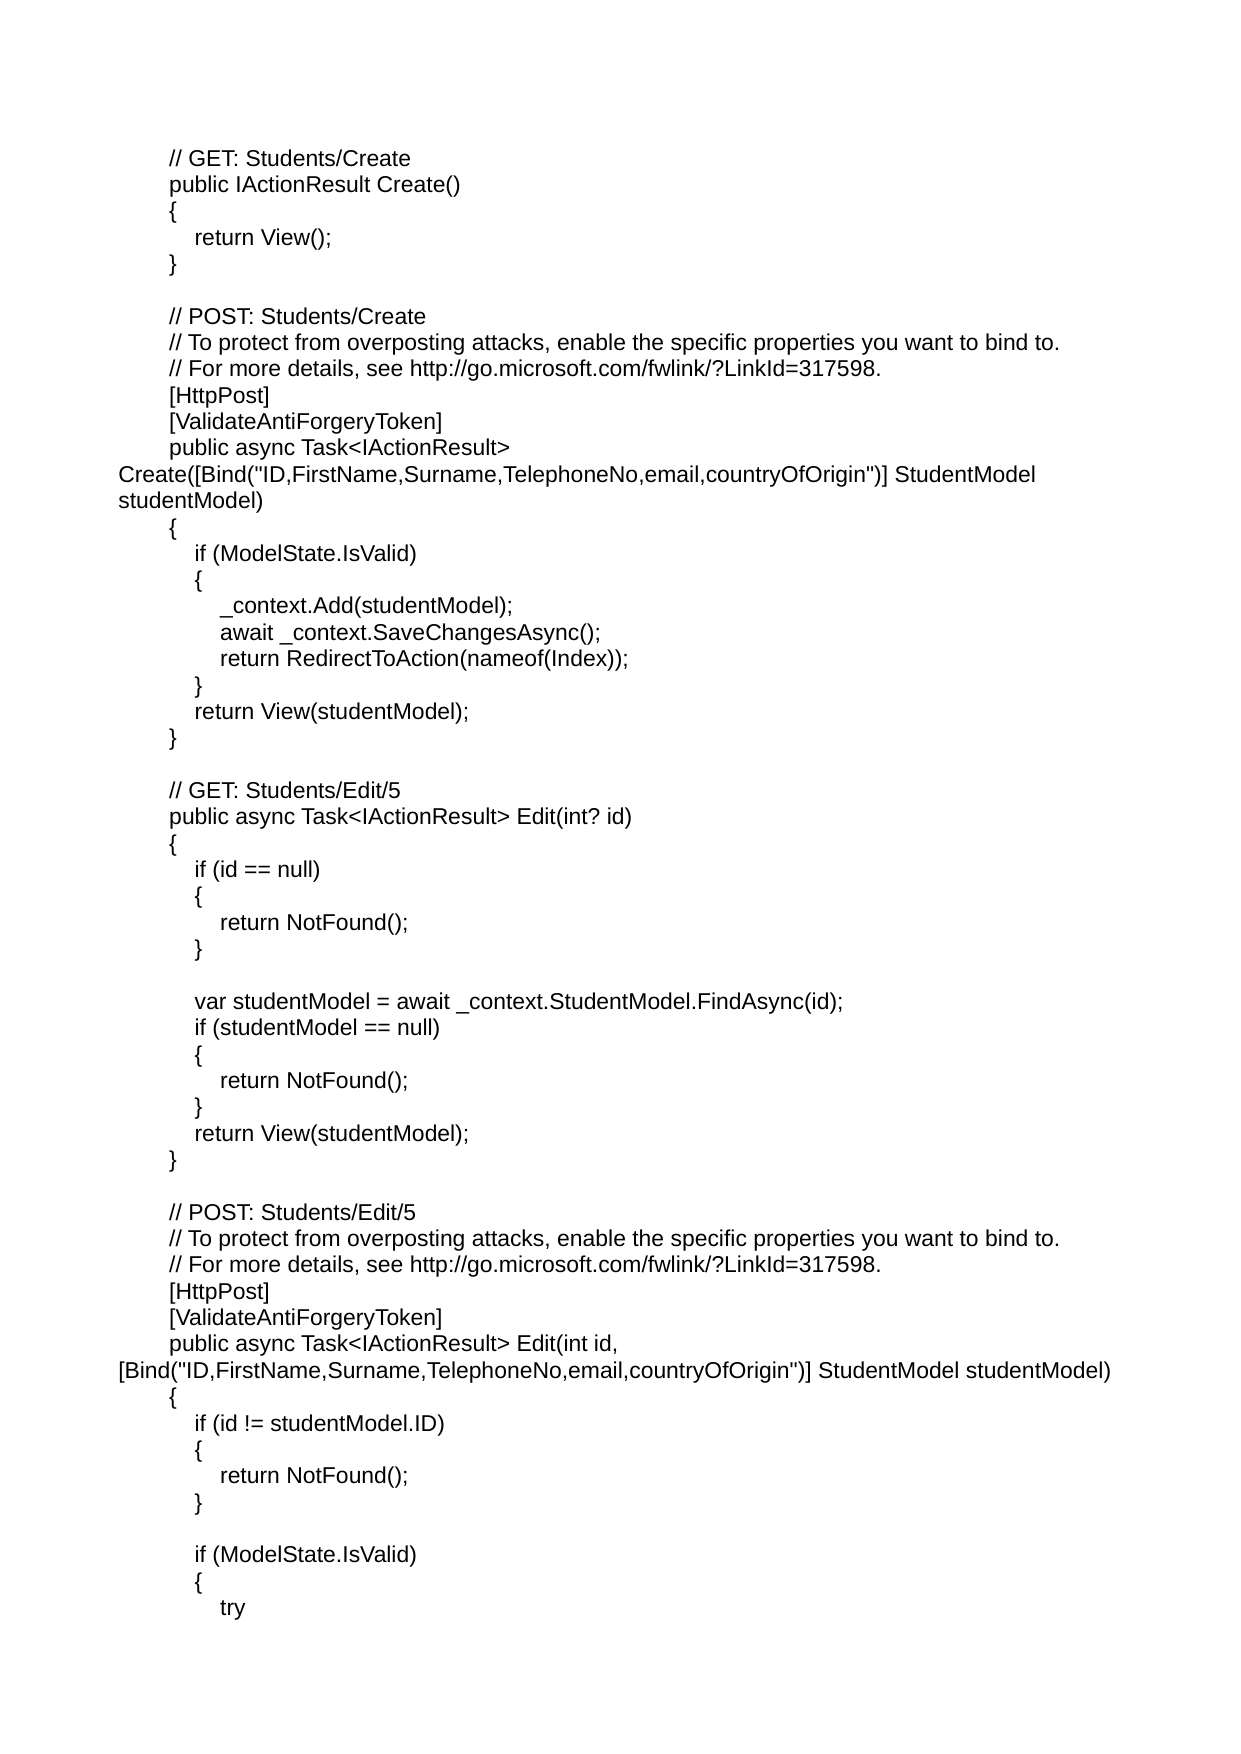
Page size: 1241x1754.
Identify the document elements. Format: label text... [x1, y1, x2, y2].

text { [118, 513, 1122, 540]
text { [118, 1568, 1122, 1594]
text { [118, 566, 1122, 592]
text // GET: Students/Edit/5 [118, 777, 1122, 803]
text } [118, 672, 1122, 698]
text // POST: Students/Create [118, 303, 1122, 329]
text { [118, 882, 1122, 909]
text { [118, 830, 1122, 856]
text return NotFound(); [118, 909, 1122, 935]
text // To protect from overposting attacks, enable the specific properties you want to bind to. [118, 329, 1122, 355]
text // For more details, see http://go.microsoft.com/fwlink/?LinkId=317598. [118, 355, 1122, 382]
text _context.Add(studentModel); [118, 592, 1122, 619]
text } [118, 1093, 1122, 1119]
text try [118, 1594, 1122, 1620]
text { [118, 1041, 1122, 1067]
text // To protect from overposting attacks, enable the specific properties you want to bind to. [118, 1225, 1122, 1251]
text return View(studentModel); [118, 698, 1122, 724]
text } [118, 1146, 1122, 1172]
text public async Task<IActionResult> Create([Bind("ID,FirstName,Surname,TelephoneNo,email,countryOfOrigin")] StudentModel studentModel) [118, 434, 1122, 513]
text return View(studentModel); [118, 1119, 1122, 1146]
text if (id == null) [118, 856, 1122, 882]
text public async Task<IActionResult> Edit(int? id) [118, 803, 1122, 830]
text return View(); [118, 223, 1122, 250]
text public async Task<IActionResult> Edit(int id, [Bind("ID,FirstName,Surname,TelephoneNo,email,countryOfOrigin")] StudentModel studentModel) [118, 1330, 1122, 1383]
text if (ModelState.IsValid) [118, 540, 1122, 566]
text { [118, 197, 1122, 223]
text // GET: Students/Create [118, 144, 1122, 171]
text [ValidateAntiForgeryToken] [118, 1304, 1122, 1330]
text } [118, 935, 1122, 961]
text } [118, 724, 1122, 751]
text [HttpPost] [118, 1278, 1122, 1304]
text // POST: Students/Edit/5 [118, 1199, 1122, 1225]
text if (ModelState.IsValid) [118, 1541, 1122, 1568]
text var studentModel = await _context.StudentModel.FindAsync(id); [118, 988, 1122, 1014]
text } [118, 1488, 1122, 1515]
text { [118, 1383, 1122, 1409]
text return RedirectToAction(nameof(Index)); [118, 645, 1122, 672]
text // For more details, see http://go.microsoft.com/fwlink/?LinkId=317598. [118, 1251, 1122, 1278]
text public IActionResult Create() [118, 171, 1122, 197]
text return NotFound(); [118, 1462, 1122, 1488]
text [ValidateAntiForgeryToken] [118, 408, 1122, 434]
text return NotFound(); [118, 1067, 1122, 1093]
text if (id != studentModel.ID) [118, 1409, 1122, 1436]
text if (studentModel == null) [118, 1014, 1122, 1041]
text [HttpPost] [118, 382, 1122, 408]
text await _context.SaveChangesAsync(); [118, 619, 1122, 645]
text } [118, 250, 1122, 276]
text { [118, 1436, 1122, 1462]
